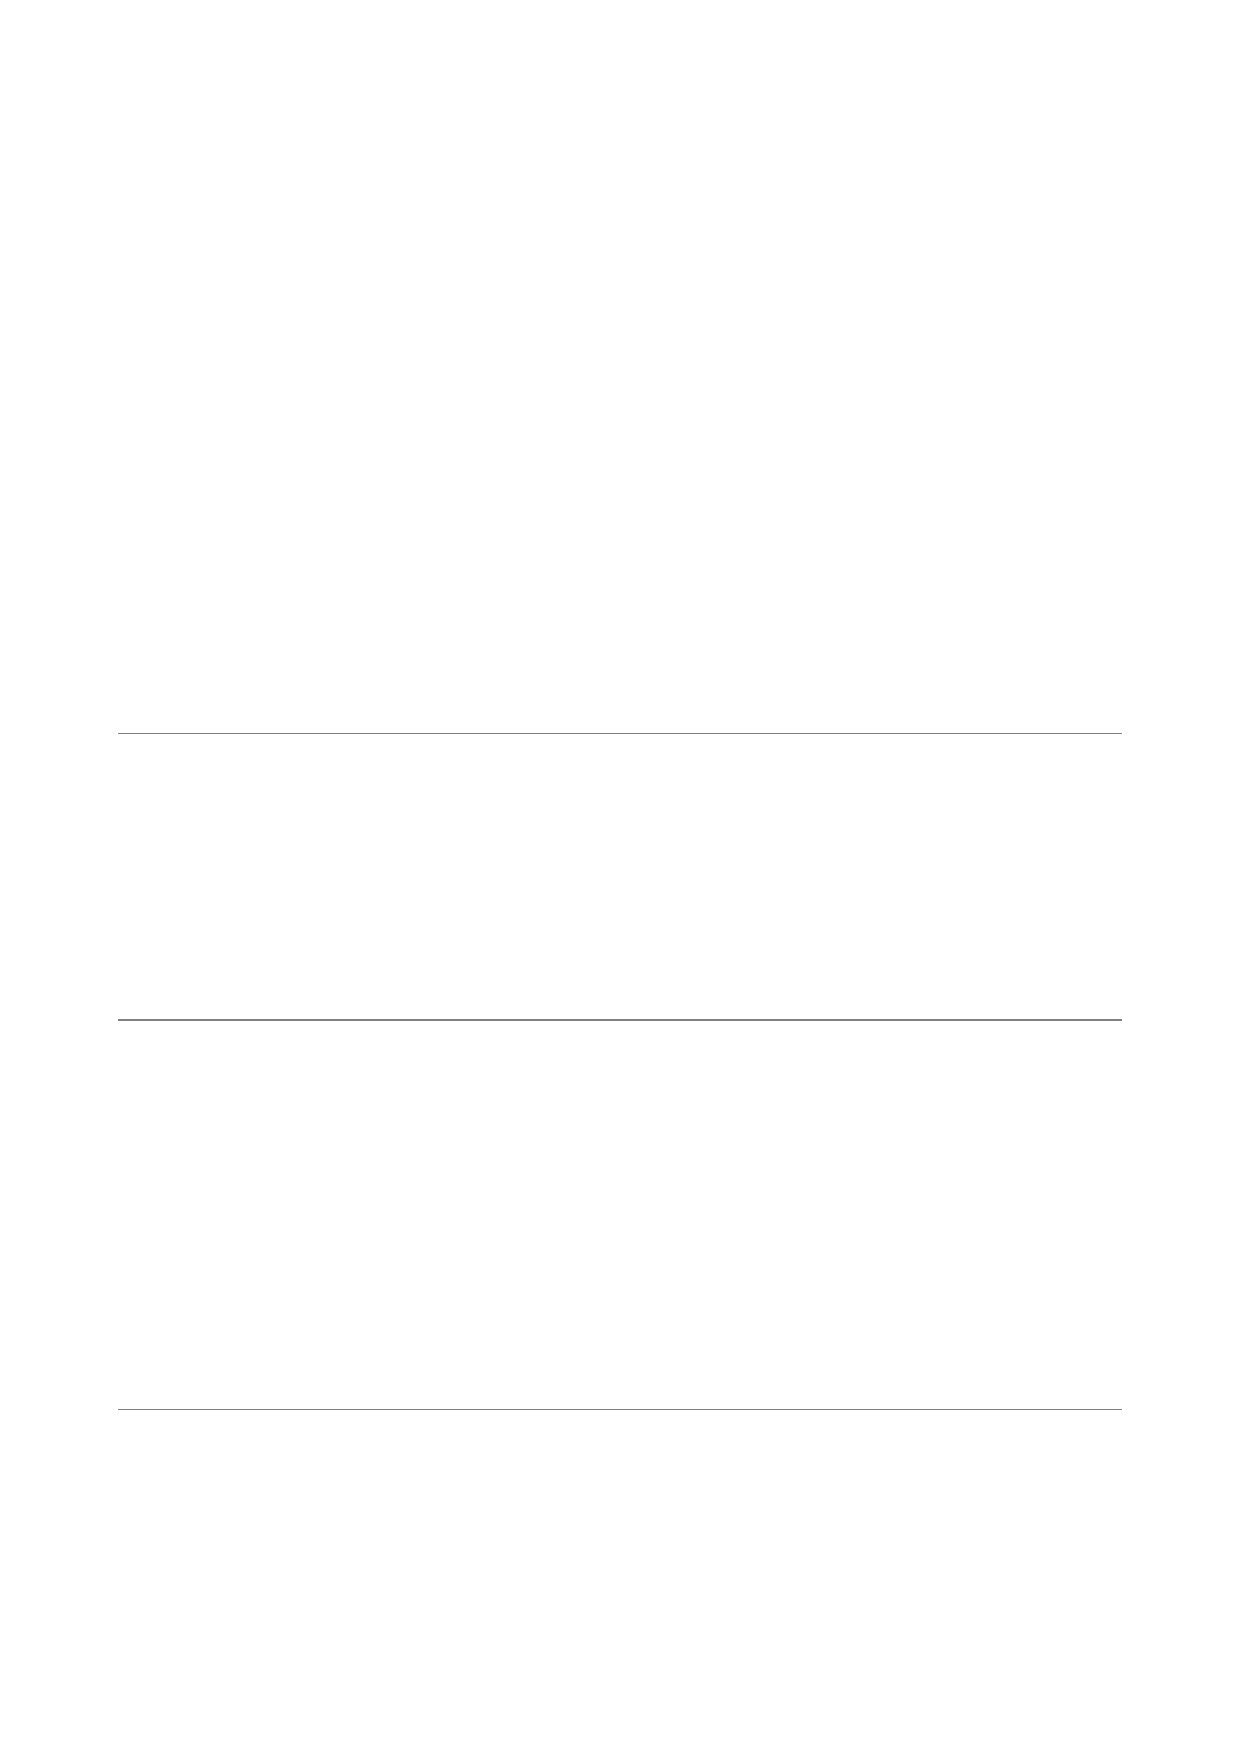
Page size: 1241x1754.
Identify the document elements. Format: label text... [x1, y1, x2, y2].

text // клон obj c тем же прототипом (с поверхностным копированием свойств) [118, 857, 1122, 881]
subtitle 📌 Исходный код [118, 787, 1122, 845]
text Object.getPrototypeOf(obj), [118, 905, 1122, 928]
text }); [118, 481, 1122, 515]
text value: true [118, 413, 1122, 447]
text Object.getPrototypeOf(obj) [118, 1610, 1122, 1634]
subtitle ✔ содержит те же свойства (включая скрытые флаги: writable, enumerable, configurable, getters/setters) [118, 1267, 1122, 1334]
text eats: true [118, 245, 1122, 279]
text ); [118, 952, 1122, 976]
text То есть клонирование максимально «точное». [118, 1347, 1122, 1376]
text alert(rabbit.jumps); // true [118, 546, 1122, 580]
text let clone = Object.create( [118, 881, 1122, 905]
subtitle 🎯 Разбор по частям [118, 1464, 1122, 1521]
subtitle 🔥 Что делает этот код? [118, 1074, 1122, 1132]
text let rabbit = Object.create(animal, { [118, 344, 1122, 378]
text } [118, 447, 1122, 481]
text Object.getOwnPropertyDescriptors(obj) [118, 928, 1122, 952]
text Разберём эту строку подробно и понятно, потому что она показывает расширенный способ клонирования объекта с сохранением прототипа и всех свойств. [118, 638, 1122, 699]
text jumps: { [118, 378, 1122, 413]
subtitle ✔ имеет тот же прототип, что и оригинальный объект [118, 1207, 1122, 1240]
subtitle ▶ 1. Получение прототипа объекта [118, 1554, 1122, 1598]
text }; [118, 279, 1122, 313]
text let animal = { [118, 211, 1122, 245]
text Он создаёт клон объекта, который: [118, 1144, 1122, 1173]
text У Object.create есть необязательный второй аргумент: дескрипторы свойств. Мы можем добавить дополнительное свойство новому объекту таким образом: [118, 118, 1122, 191]
